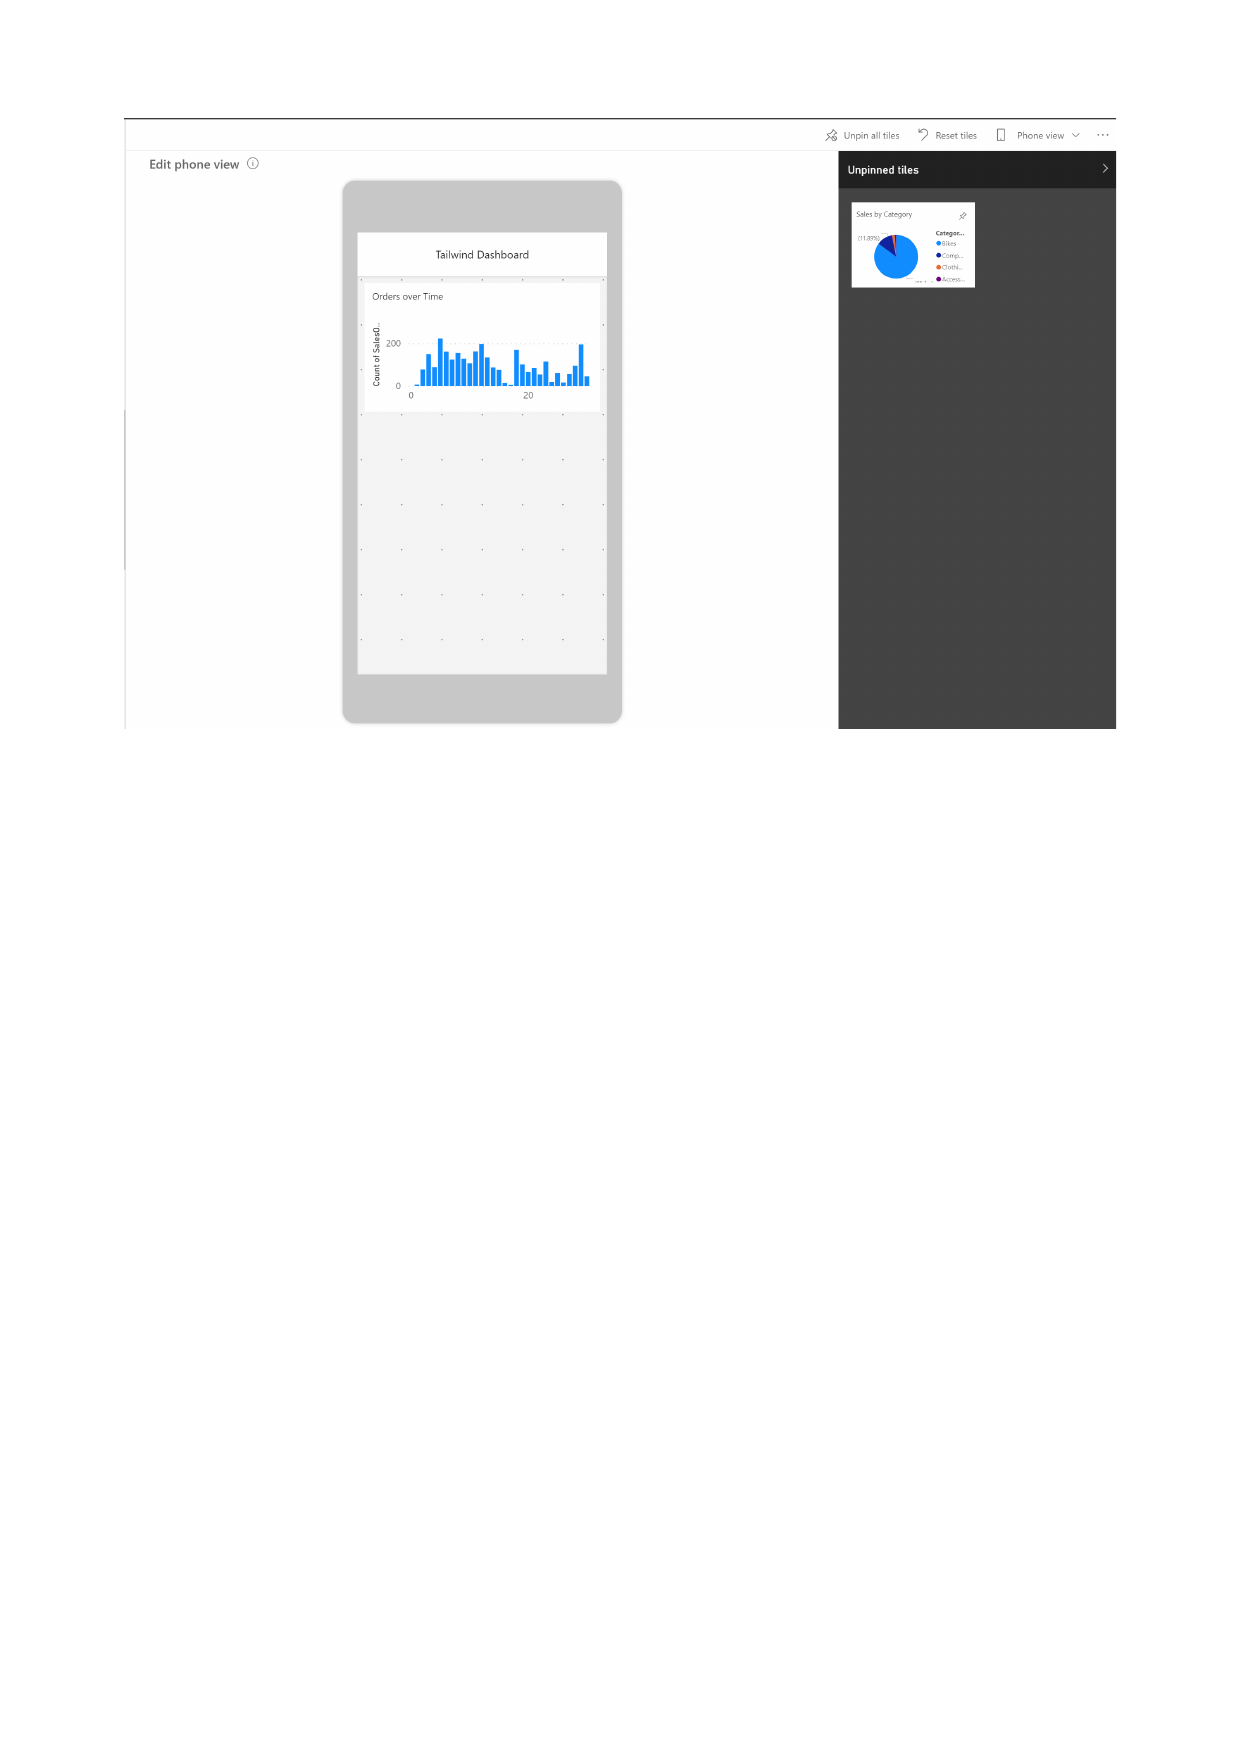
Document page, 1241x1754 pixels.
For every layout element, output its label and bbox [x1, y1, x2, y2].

picture [124, 118, 1117, 729]
